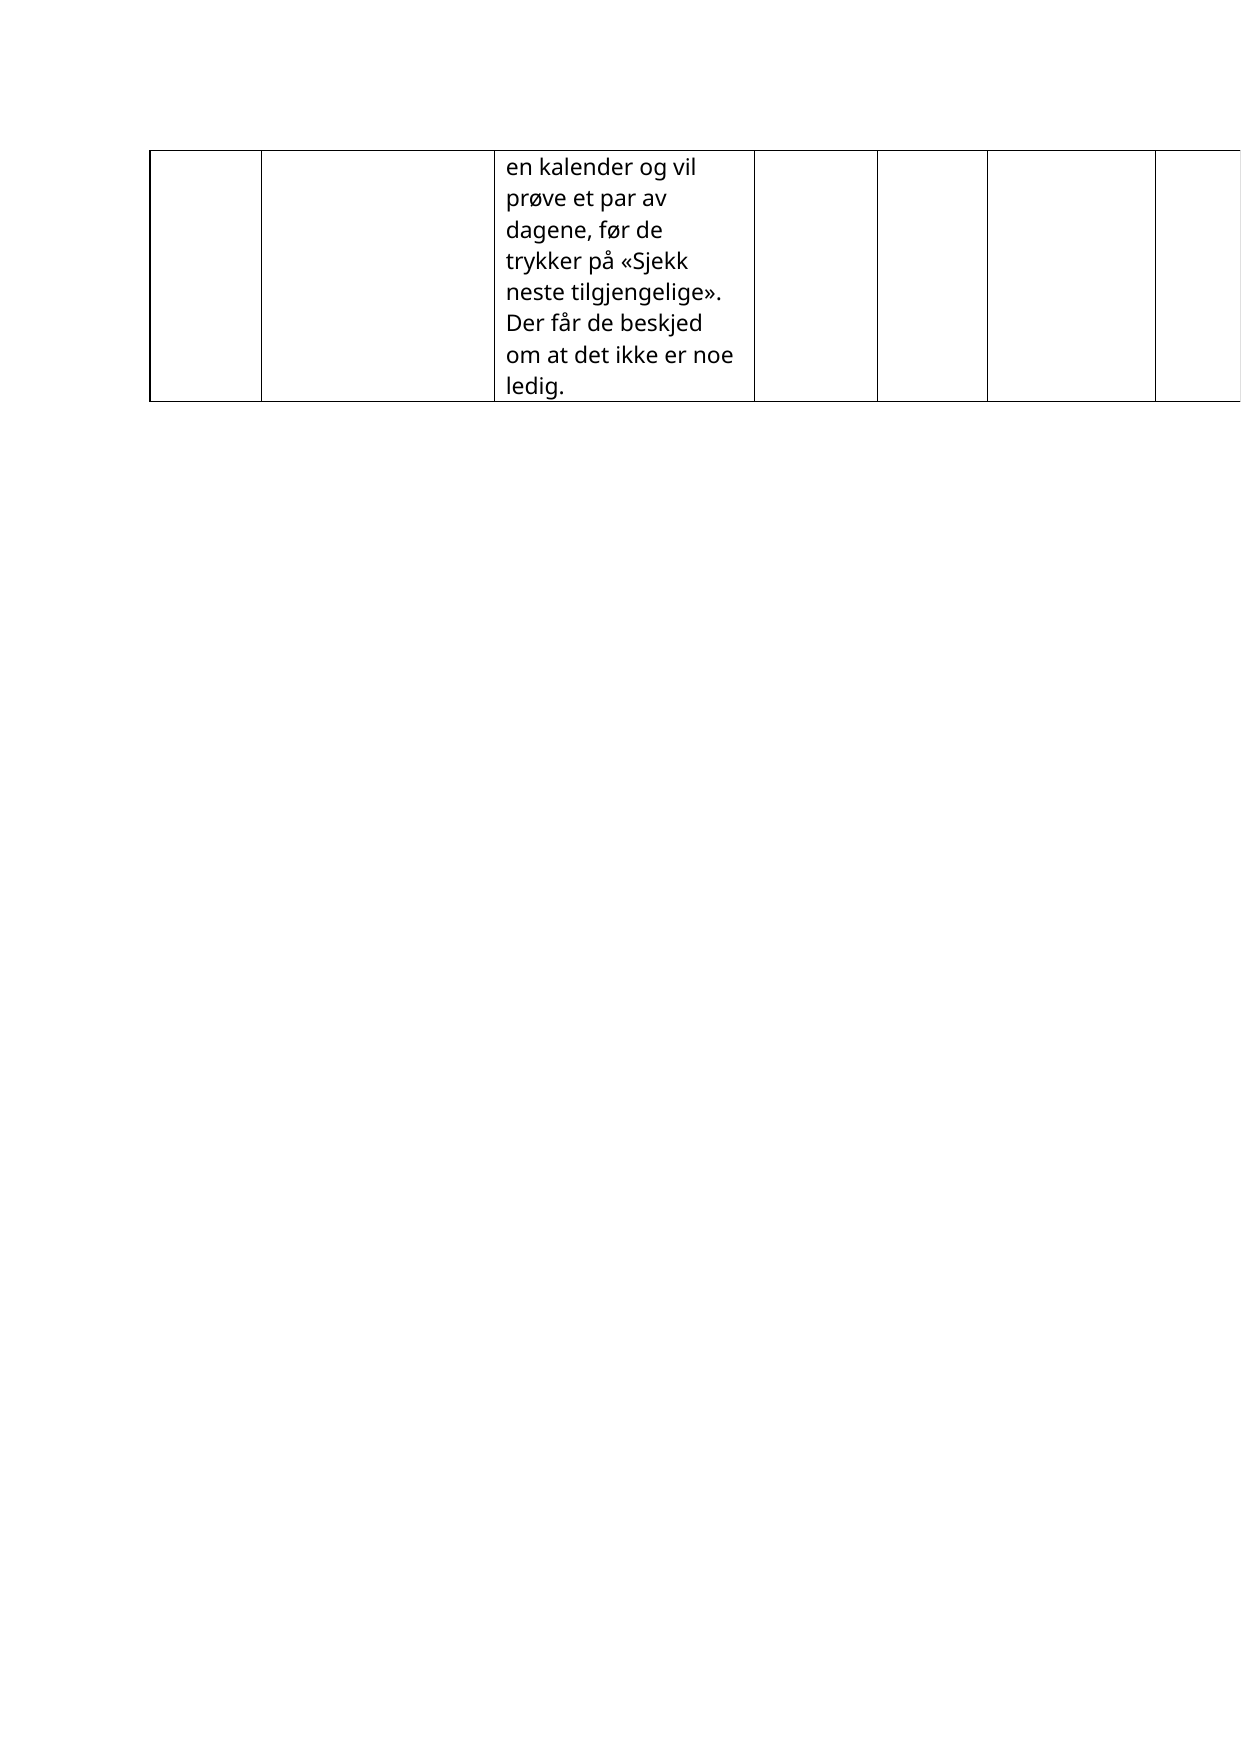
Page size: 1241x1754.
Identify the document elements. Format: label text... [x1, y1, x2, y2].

table_cell [151, 151, 261, 401]
table_cell [988, 151, 1155, 401]
table_cell [262, 151, 494, 401]
table_cell en kalender og vil prøve et par av dagene, før de trykker på «Sjekk neste tilgjengelige». Der får de beskjed om at det ikke er noe ledig. [495, 151, 754, 401]
table_cell [878, 151, 987, 401]
table_cell [1156, 151, 1240, 401]
table_cell [755, 151, 877, 401]
